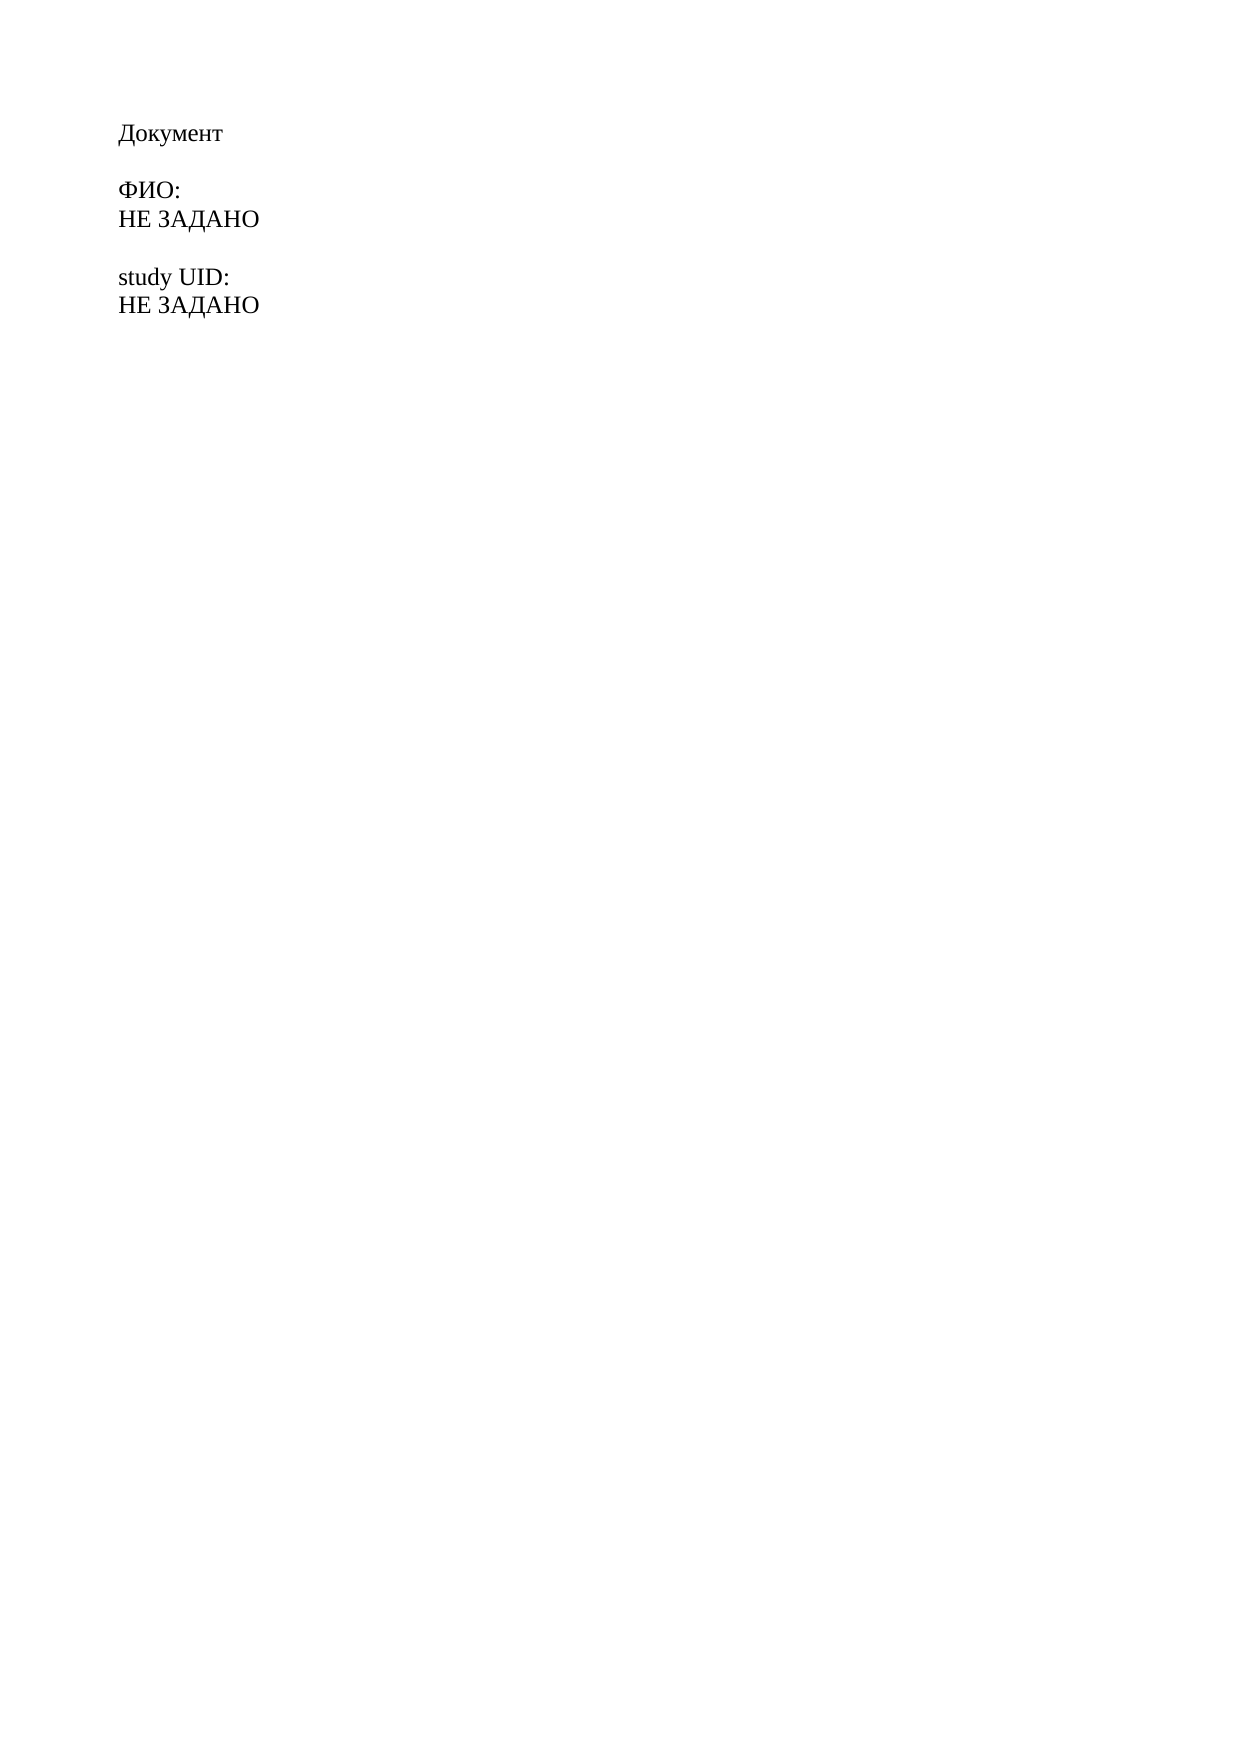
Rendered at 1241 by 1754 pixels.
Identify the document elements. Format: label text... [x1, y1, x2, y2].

text НЕ ЗАДАНО [118, 291, 1122, 319]
text study UID: [118, 262, 1122, 291]
text Документ [118, 118, 1122, 147]
text ФИО: [118, 176, 1122, 204]
text НЕ ЗАДАНО [118, 204, 1122, 233]
